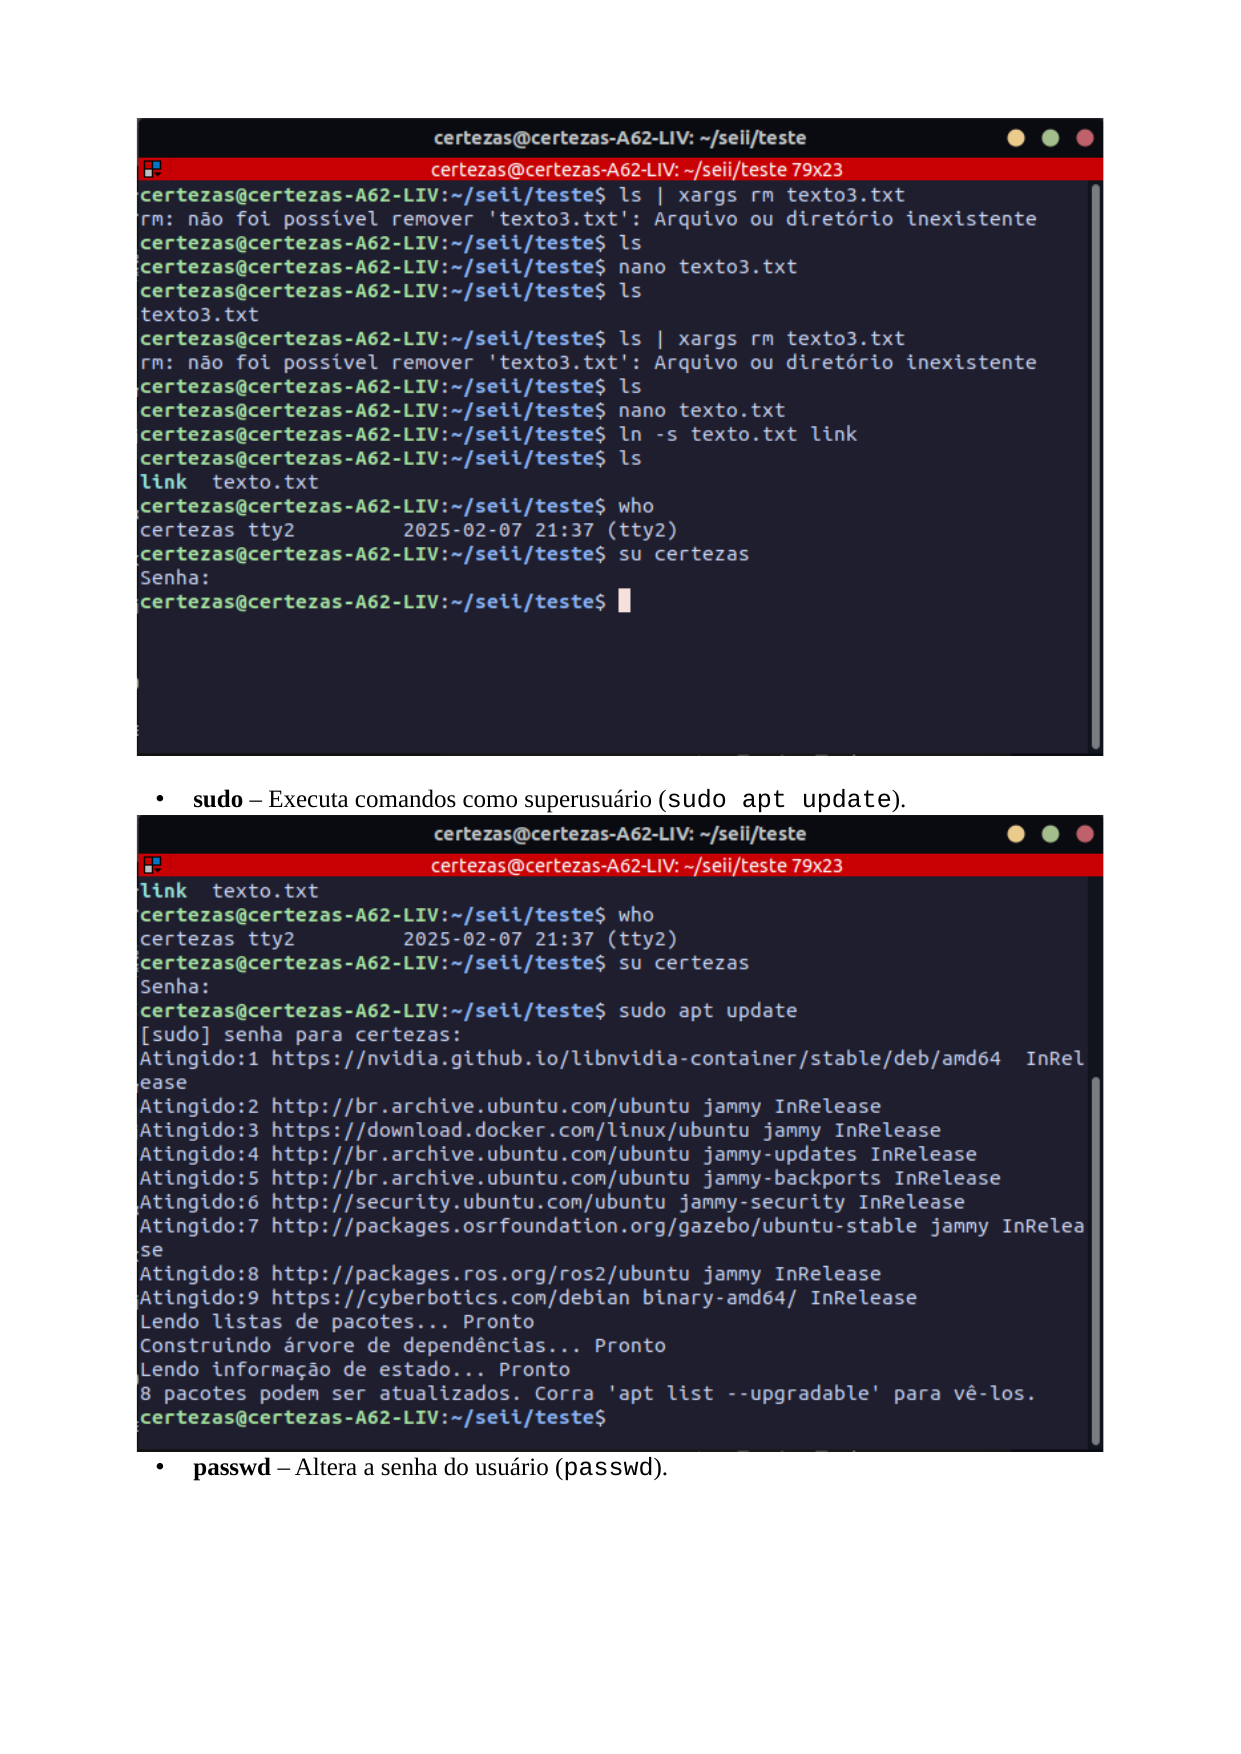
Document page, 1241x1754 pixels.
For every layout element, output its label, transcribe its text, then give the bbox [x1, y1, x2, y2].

picture [136, 118, 1104, 756]
list passwd – Altera a senha do usuário (passwd). [156, 1117, 1122, 1483]
list sudo – Executa comandos como superusuário (sudo apt update). [156, 784, 1122, 815]
picture [136, 815, 1104, 1452]
